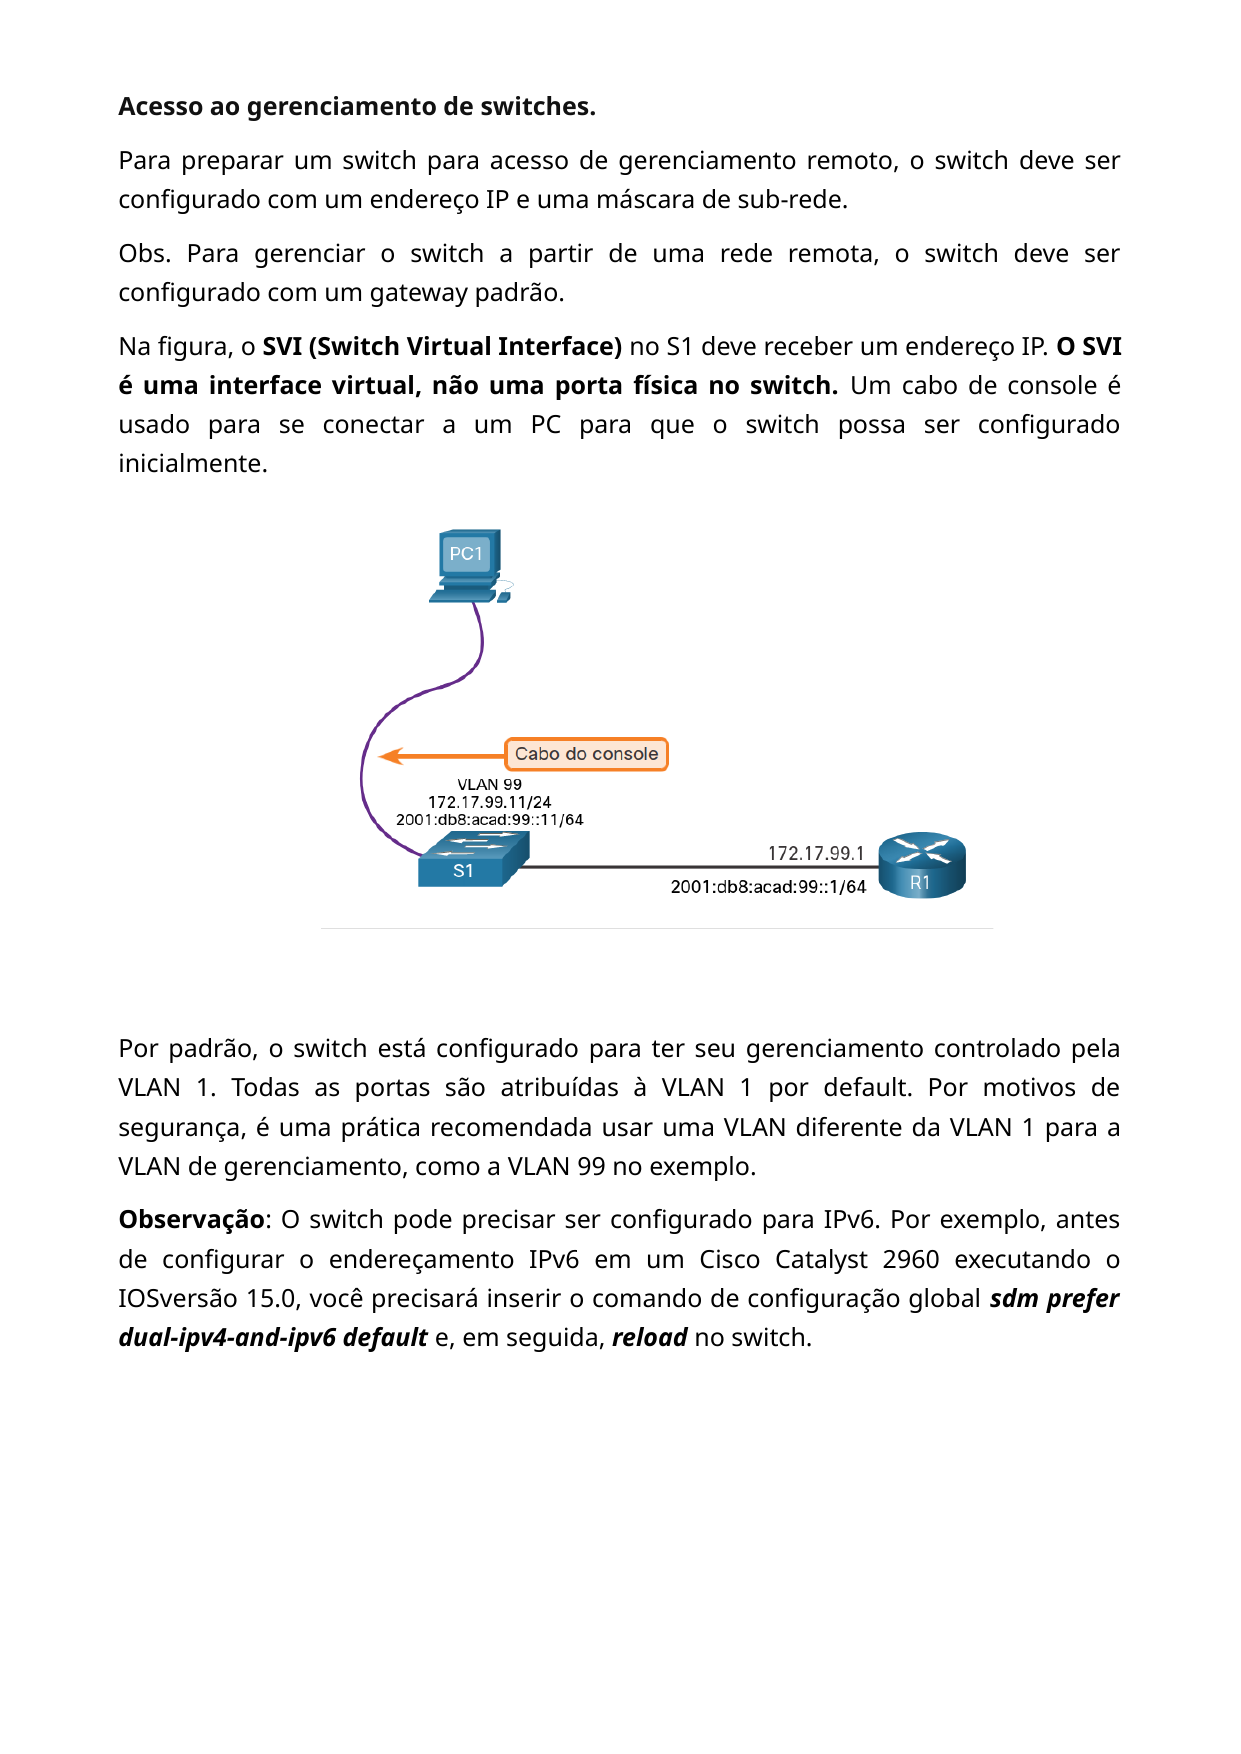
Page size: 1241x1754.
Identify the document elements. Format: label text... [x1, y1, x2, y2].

text Na figura, o SVI (Switch Virtual Interface) no S1 deve receber um endereço IP. O SVI é uma interface virtual, não uma porta física no switch. Um cabo de console é usado para se conectar a um PC para que o switch possa ser configurado inicialmente. [118, 328, 1122, 480]
text Para preparar um switch para acesso de gerenciamento remoto, o switch deve ser configurado com um endereço IP e uma máscara de sub-rede. [118, 142, 1122, 216]
text Observação: O switch pode precisar ser configurado para IPv6. Por exemplo, antes de configurar o endereçamento IPv6 em um Cisco Catalyst 2960 executando o IOSversão 15.0, você precisará inserir o comando de configuração global sdm prefer dual-ipv4-and-ipv6 default e, em seguida, reload no switch. [118, 1202, 1122, 1354]
text Acesso ao gerenciamento de switches. [118, 89, 1122, 123]
text Por padrão, o switch está configurado para ter seu gerenciamento controlado pela VLAN 1. Todas as portas são atribuídas à VLAN 1 por default. Por motivos de segurança, é uma prática recomendada usar uma VLAN diferente da VLAN 1 para a VLAN de gerenciamento, como a VLAN 99 no exemplo. [118, 1031, 1122, 1182]
text Obs. Para gerenciar o switch a partir de uma rede remota, o switch deve ser configurado com um gateway padrão. [118, 235, 1122, 308]
